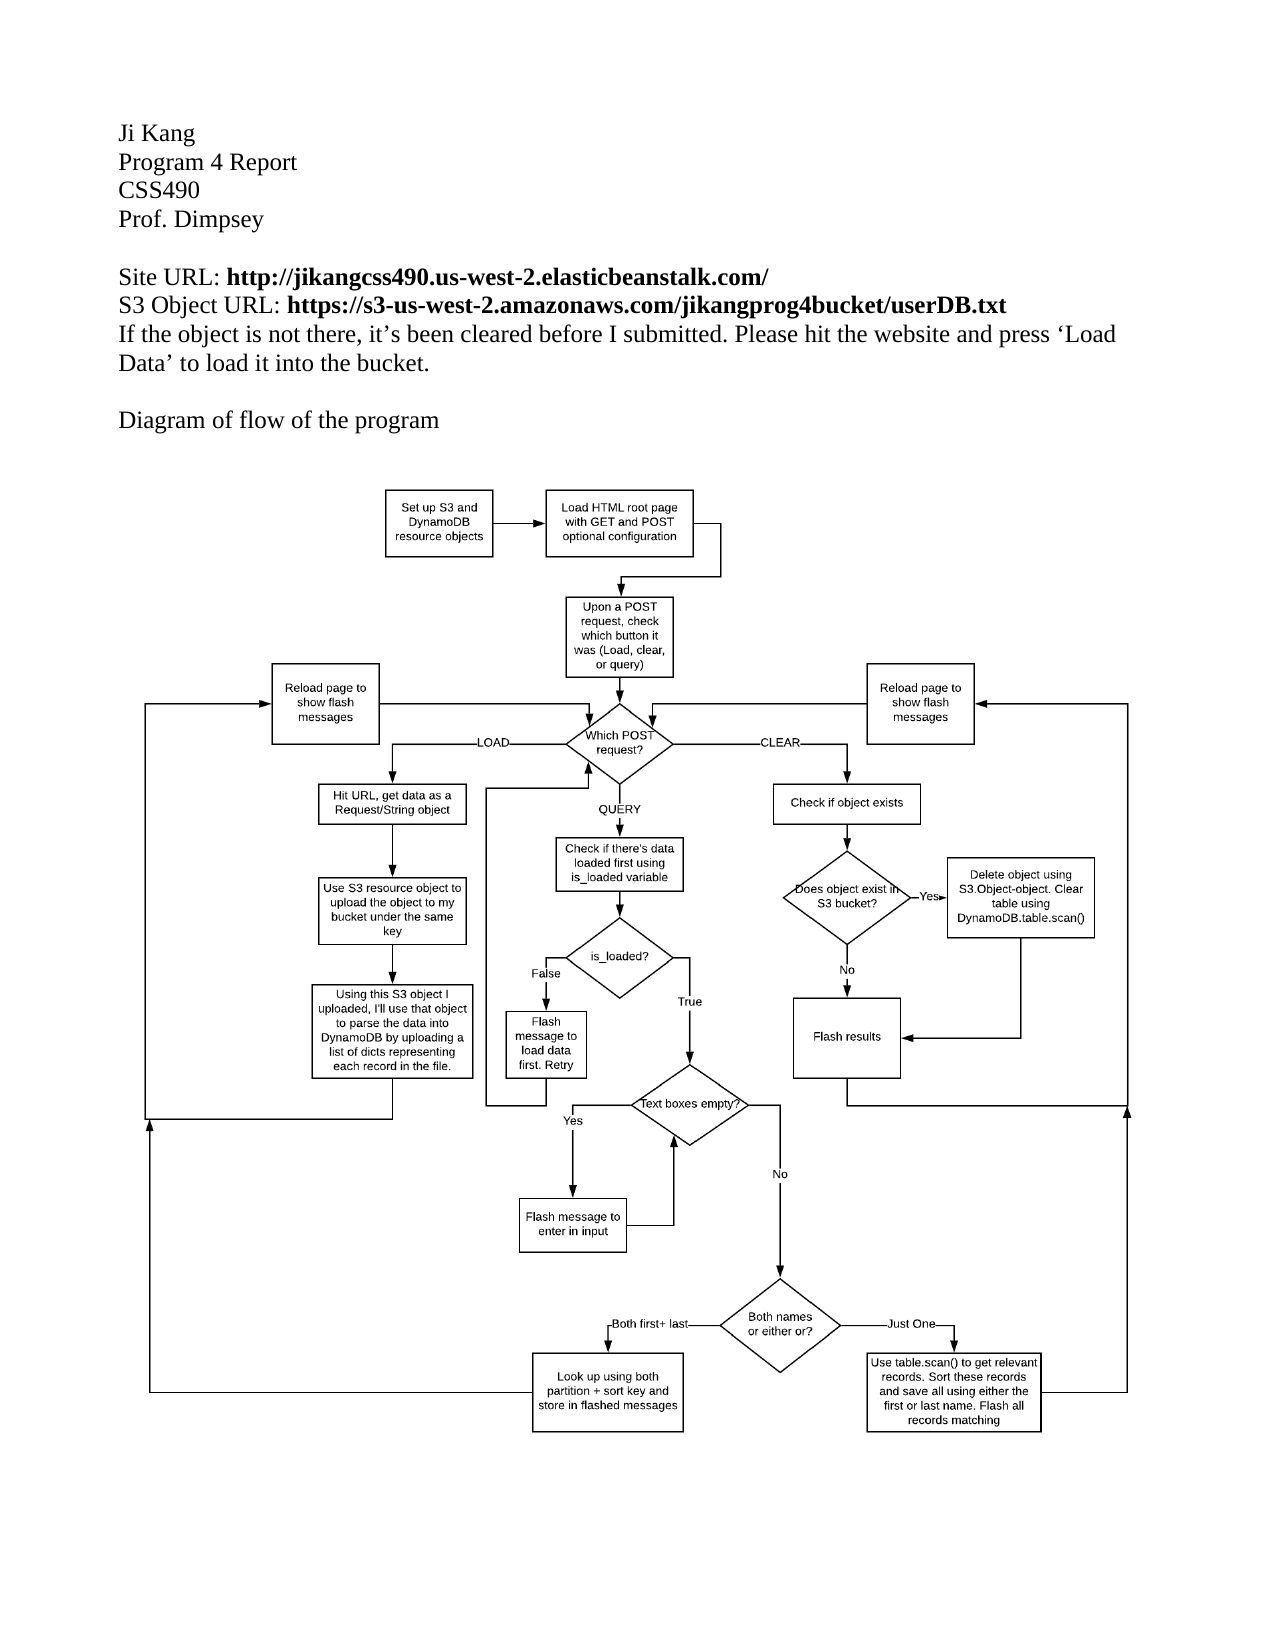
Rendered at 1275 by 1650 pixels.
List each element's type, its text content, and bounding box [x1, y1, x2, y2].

text S3 Object URL: https://s3-us-west-2.amazonaws.com/jikangprog4bucket/userDB.txt [118, 291, 1157, 319]
text Site URL: http://jikangcss490.us-west-2.elasticbeanstalk.com/ [118, 262, 1157, 291]
text Program 4 Report [118, 147, 1157, 176]
text Ji Kang [118, 118, 1157, 147]
picture [118, 463, 1157, 1459]
text CSS490 [118, 176, 1157, 204]
text Diagram of flow of the program [118, 406, 1157, 434]
text Prof. Dimpsey [118, 204, 1157, 233]
text If the object is not there, it’s been cleared before I submitted. Please hit the website and press ‘Load Data’ to load it into the bucket. [118, 319, 1157, 377]
